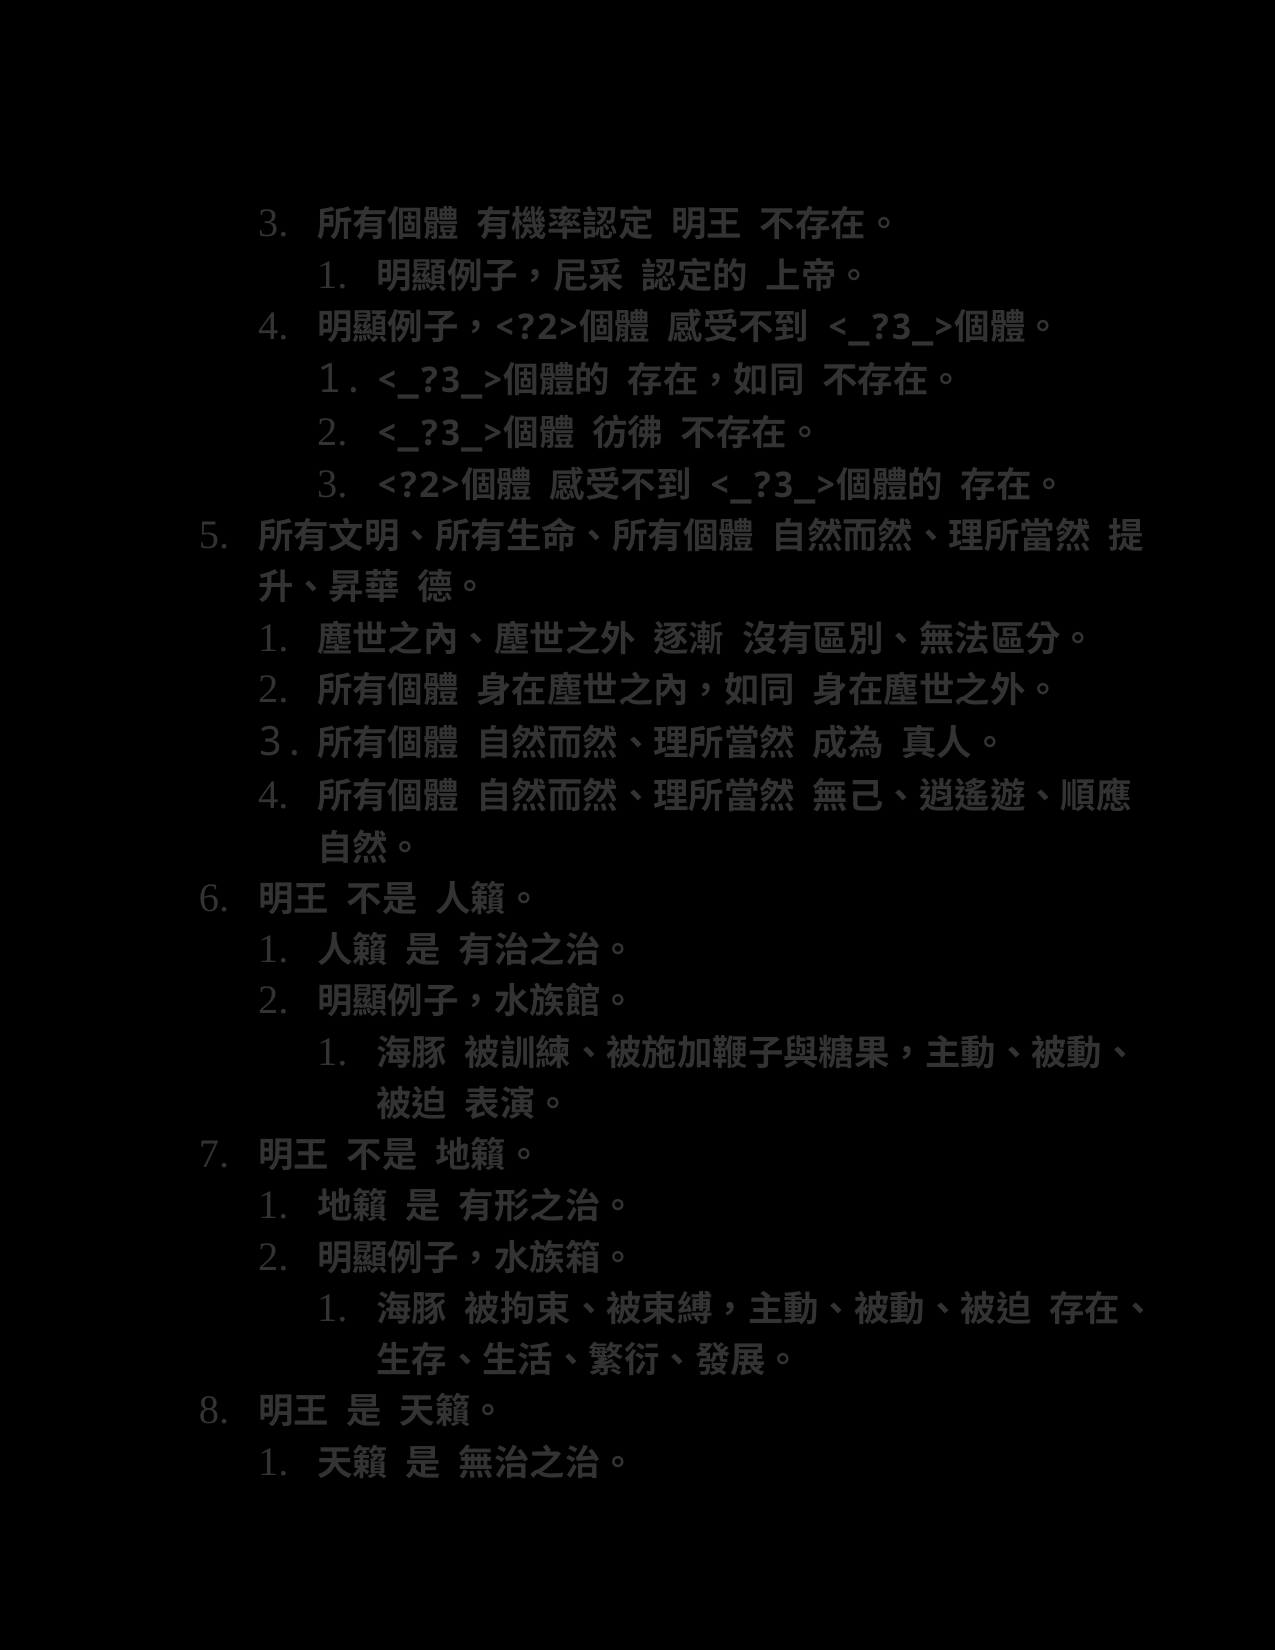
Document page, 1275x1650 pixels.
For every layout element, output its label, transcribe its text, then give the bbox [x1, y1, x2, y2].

list <?2>個體 感受不到 <_?3_>個體的 存在。 [317, 456, 1157, 507]
list 天籟 是 無治之治。 [258, 1434, 1157, 1485]
list 塵世之內、塵世之外 逐漸 沒有區別、無法區分。 [258, 610, 1157, 661]
list 明王 不是 地籟。 [199, 1126, 1157, 1178]
list 明王 不是 人籟。 [199, 870, 1157, 921]
list 明王 是 天籟。 [199, 1383, 1157, 1434]
list <_?3_>個體 彷彿 不存在。 [317, 405, 1157, 456]
list 所有個體 自然而然、理所當然 無己、逍遙遊、順應自然。 [258, 768, 1157, 870]
list 人籟 是 有治之治。 [258, 921, 1157, 973]
list 明顯例子，尼采 認定的 上帝。 [317, 247, 1157, 298]
list 地籟 是 有形之治。 [258, 1178, 1157, 1229]
list 海豚 被拘束、被束縛，主動、被動、被迫 存在、生存、生活、繁衍、發展。 [317, 1280, 1157, 1383]
list 明顯例子，<?2>個體 感受不到 <_?3_>個體。 [258, 298, 1157, 350]
list 明顯例子，水族館。 [258, 973, 1157, 1024]
list <_?3_>個體的 存在，如同 不存在。 [317, 350, 1157, 405]
list 所有個體 有機率認定 明王 不存在。 [258, 196, 1157, 247]
list 所有文明、所有生命、所有個體 自然而然、理所當然 提升、昇華 德。 [199, 507, 1157, 610]
list 明顯例子，水族箱。 [258, 1229, 1157, 1280]
list 所有個體 自然而然、理所當然 成為 真人。 [258, 712, 1157, 768]
list 海豚 被訓練、被施加鞭子與糖果，主動、被動、被迫 表演。 [317, 1024, 1157, 1126]
list 所有個體 身在塵世之內，如同 身在塵世之外。 [258, 661, 1157, 712]
